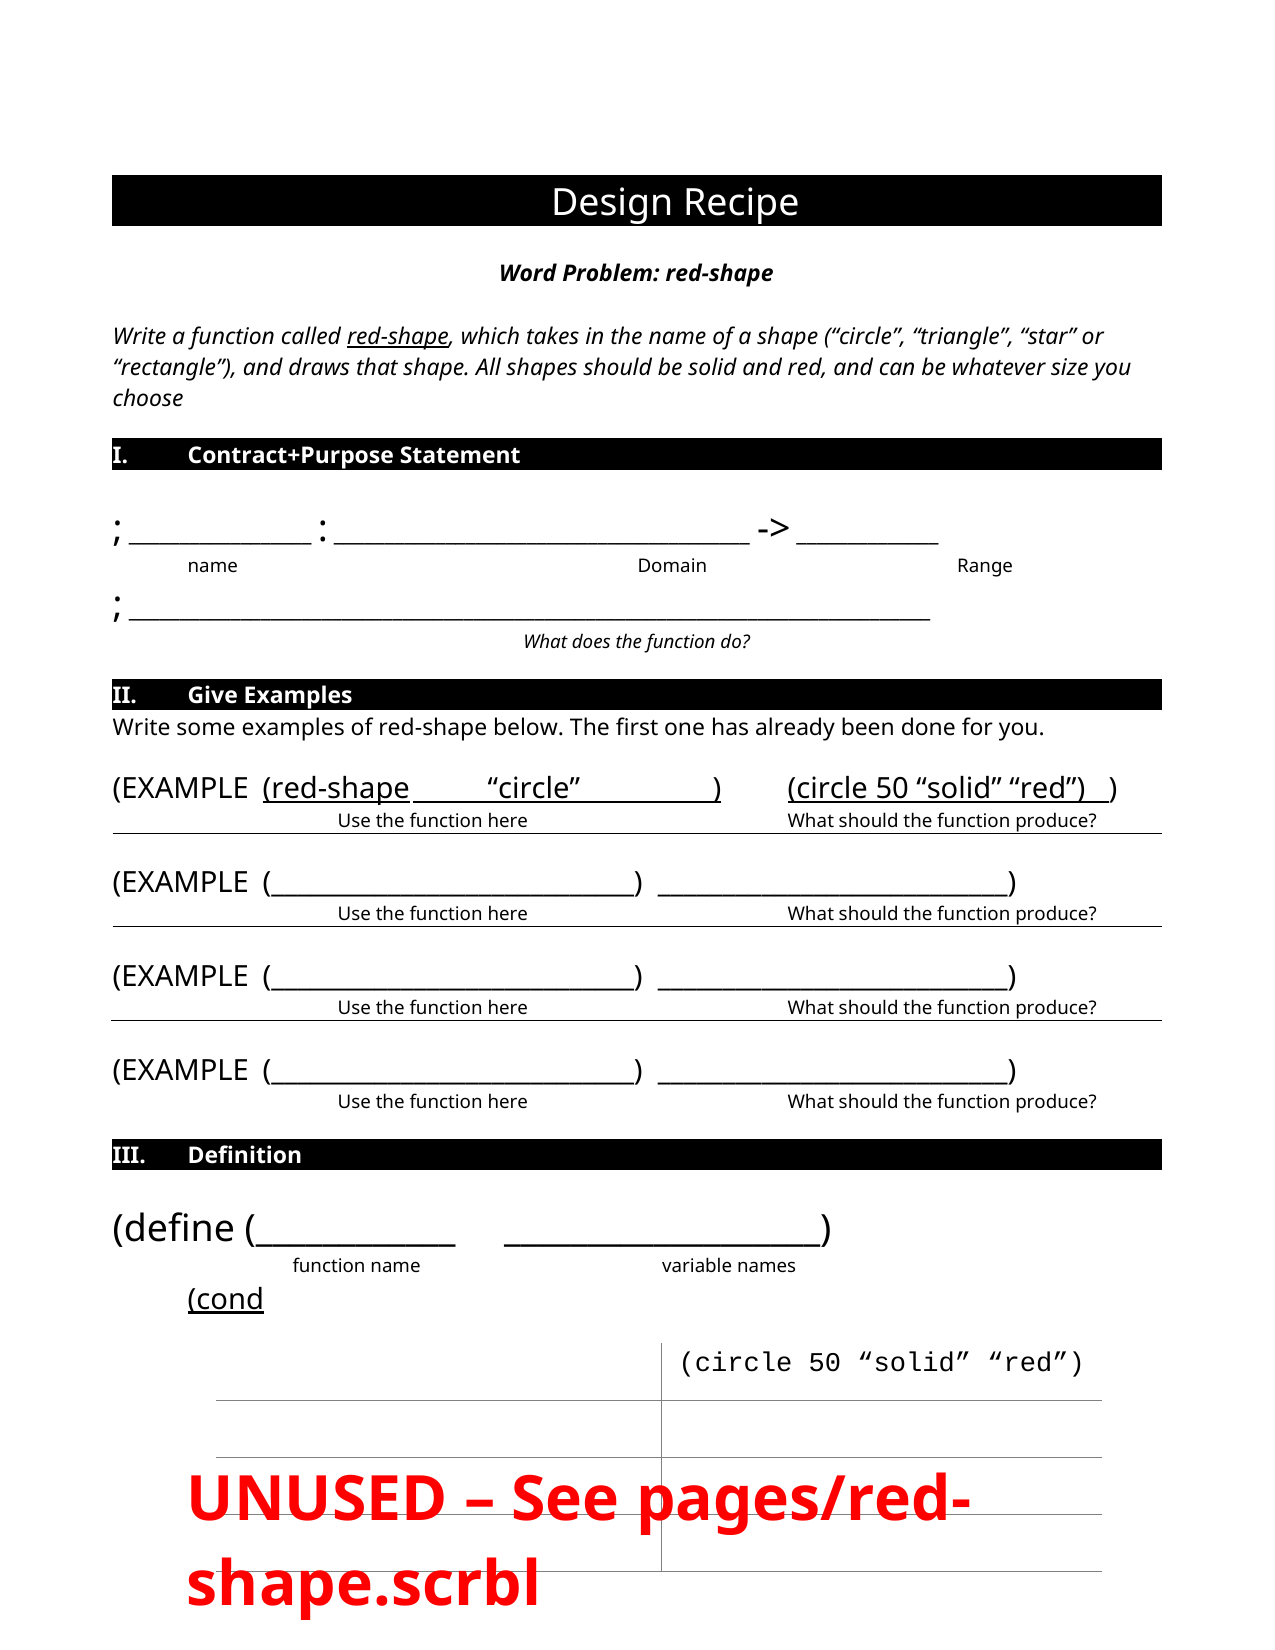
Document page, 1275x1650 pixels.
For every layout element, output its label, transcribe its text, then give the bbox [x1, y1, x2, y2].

table_header (circle 50 “solid” “red”) [662, 1343, 1102, 1400]
table_cell [557, 1492, 570, 1499]
table_cell [764, 1492, 777, 1499]
table_header [216, 1343, 661, 1400]
text (define (____________ ___________________) [112, 1201, 1162, 1252]
table_cell [687, 1504, 699, 1514]
subtitle Design Recipe [112, 175, 1162, 226]
text Use the function here What should the function produce? [112, 994, 1162, 1020]
text ; _______________________________________________________________________________ [112, 578, 1162, 629]
text Use the function here What should the function produce? [112, 1088, 1162, 1114]
text Use the function here What should the function produce? [112, 901, 1162, 926]
text (cond [112, 1278, 1162, 1318]
subtitle Definition [112, 1139, 1162, 1170]
text Write a function called red-shape, which takes in the name of a shape (“circle”, “triangle”, “star” or “rectangle”), and draws that shape. All shapes should be solid and red, and can be whatever size you choose [112, 320, 1162, 413]
text (EXAMPLE (red-shape “circle” ) (circle 50 “solid” “red”) ) [112, 767, 1162, 807]
text Word Problem: red-shape [112, 257, 1162, 288]
text (EXAMPLE (____________________________) ___________________________) [112, 861, 1162, 901]
table_cell [594, 1492, 607, 1499]
subtitle Give Examples [112, 679, 1162, 710]
table_cell [923, 1493, 937, 1513]
table_cell [416, 1483, 434, 1512]
subtitle Contract+Purpose Statement [112, 438, 1162, 470]
table_cell [725, 1493, 739, 1513]
table_cell [662, 1458, 1102, 1514]
table_cell [216, 1515, 661, 1571]
table_cell [216, 1458, 661, 1514]
table_cell [216, 1401, 661, 1457]
text (EXAMPLE (____________________________) ___________________________) [112, 1049, 1162, 1088]
text Write some examples of red-shape below. The first one has already been done for you. [112, 710, 1162, 742]
text name Domain Range [112, 552, 1162, 578]
table_cell [248, 1488, 263, 1514]
table_cell [662, 1515, 1102, 1571]
text (EXAMPLE (____________________________) ___________________________) [112, 955, 1162, 994]
table_cell [886, 1492, 899, 1499]
text What does the function do? [112, 629, 1162, 654]
table_cell [650, 1493, 661, 1513]
text function name variable names [112, 1252, 1162, 1278]
text Use the function here What should the function produce? [112, 807, 1162, 832]
text ; __________________ : _________________________________________ -> ______________ [112, 501, 1162, 552]
table_cell [662, 1401, 1102, 1457]
